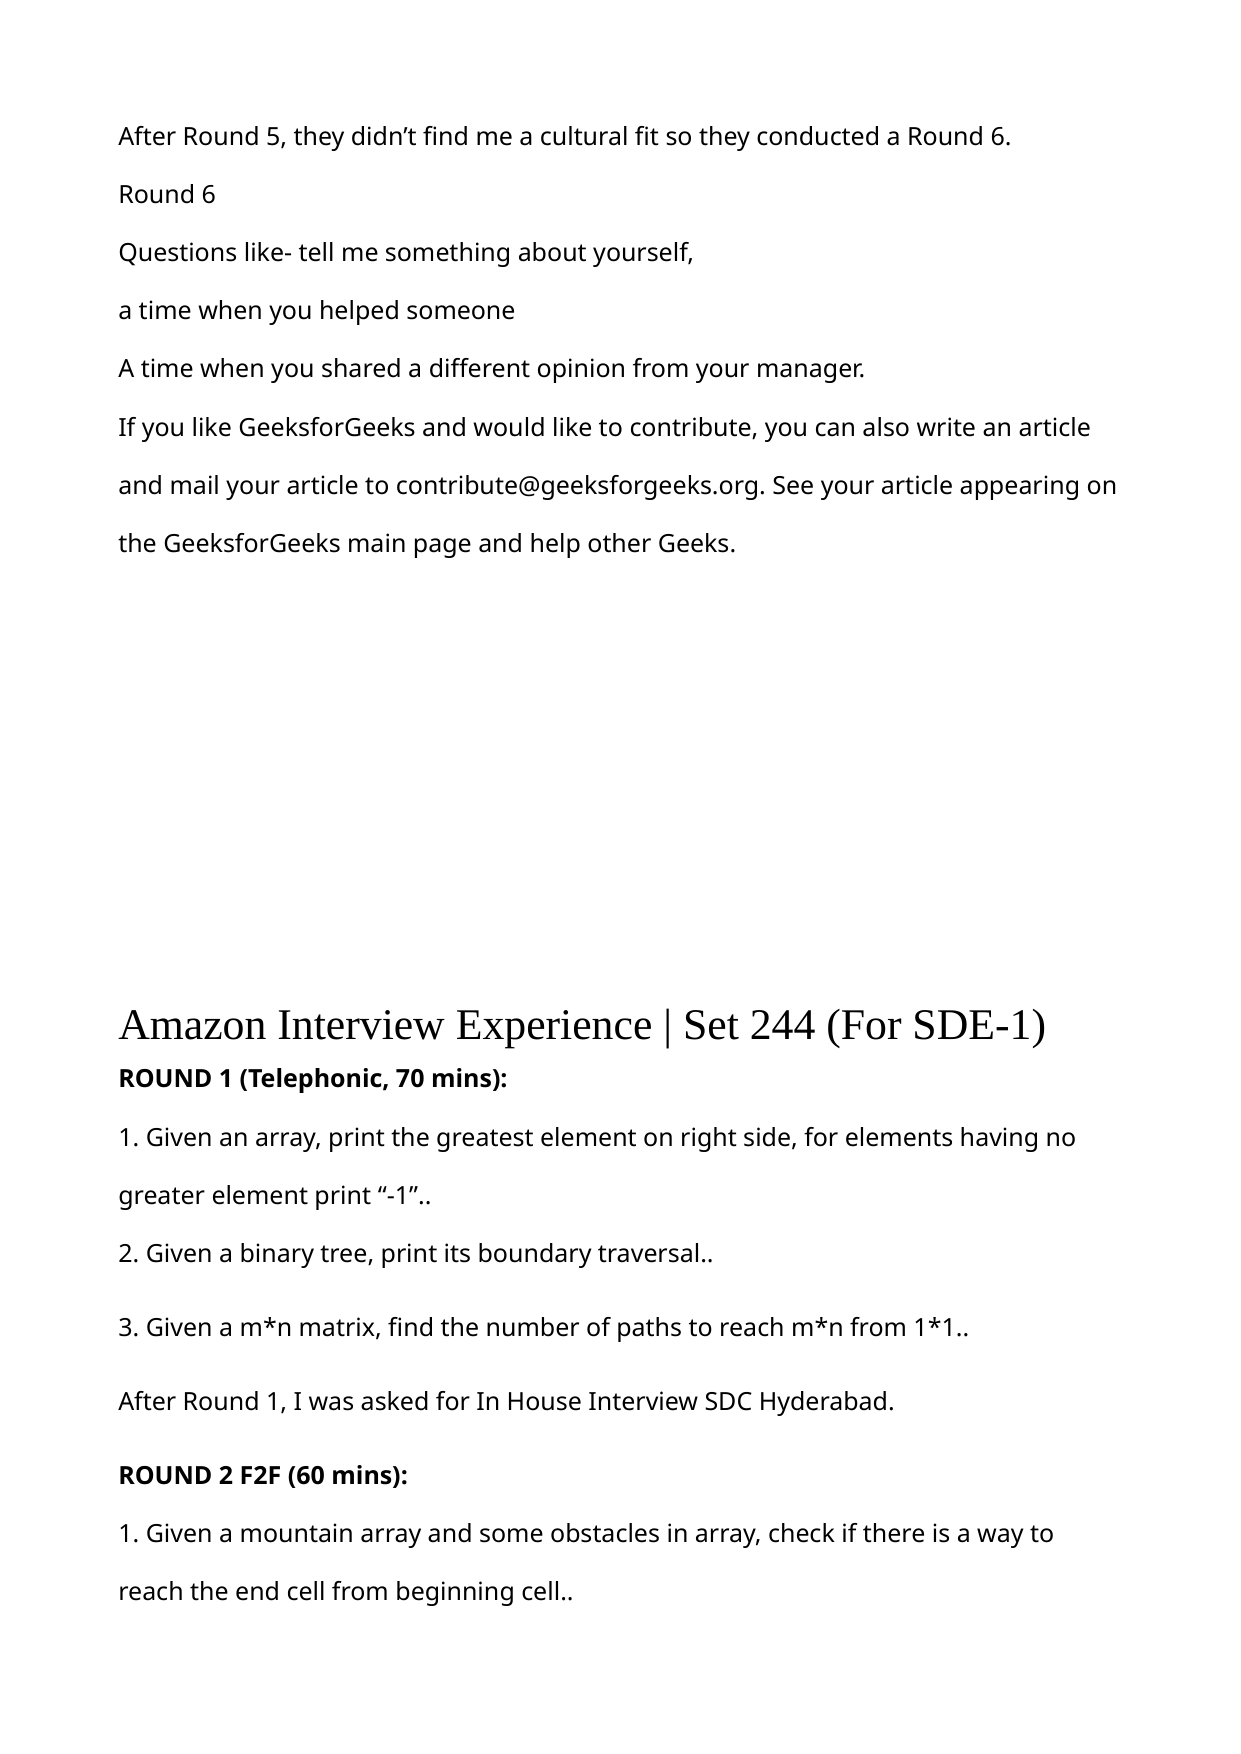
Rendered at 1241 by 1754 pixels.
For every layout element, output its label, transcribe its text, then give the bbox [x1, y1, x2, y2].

text After Round 1, I was asked for In House Interview SDC Hyderabad. [118, 1383, 1122, 1418]
text After Round 5, they didn’t find me a cultural fit so they conducted a Round 6. Round 6 Questions like- tell me something about yourself, a time when you helped someone A time when you shared a different opinion from your manager. [118, 118, 1122, 385]
text If you like GeeksforGeeks and would like to contribute, you can also write an article and mail your article to contribute@geeksforgeeks.org. See your article appearing on the GeeksforGeeks main page and help other Geeks. [118, 409, 1122, 560]
text 2. Given a binary tree, print its boundary traversal.. [118, 1236, 1122, 1270]
text ROUND 2 F2F (60 mins): 1. Given a mountain array and some obstacles in array, check if there is a way to reach the end cell from beginning cell.. [118, 1457, 1122, 1608]
subtitle Amazon Interview Experience | Set 244 (For SDE-1) [118, 998, 1122, 1049]
text 3. Given a m*n matrix, find the number of paths to reach m*n from 1*1.. [118, 1310, 1122, 1344]
text ROUND 1 (Telephonic, 70 mins): 1. Given an array, print the greatest element on right side, for elements having no greater element print “-1”.. [118, 1061, 1122, 1212]
